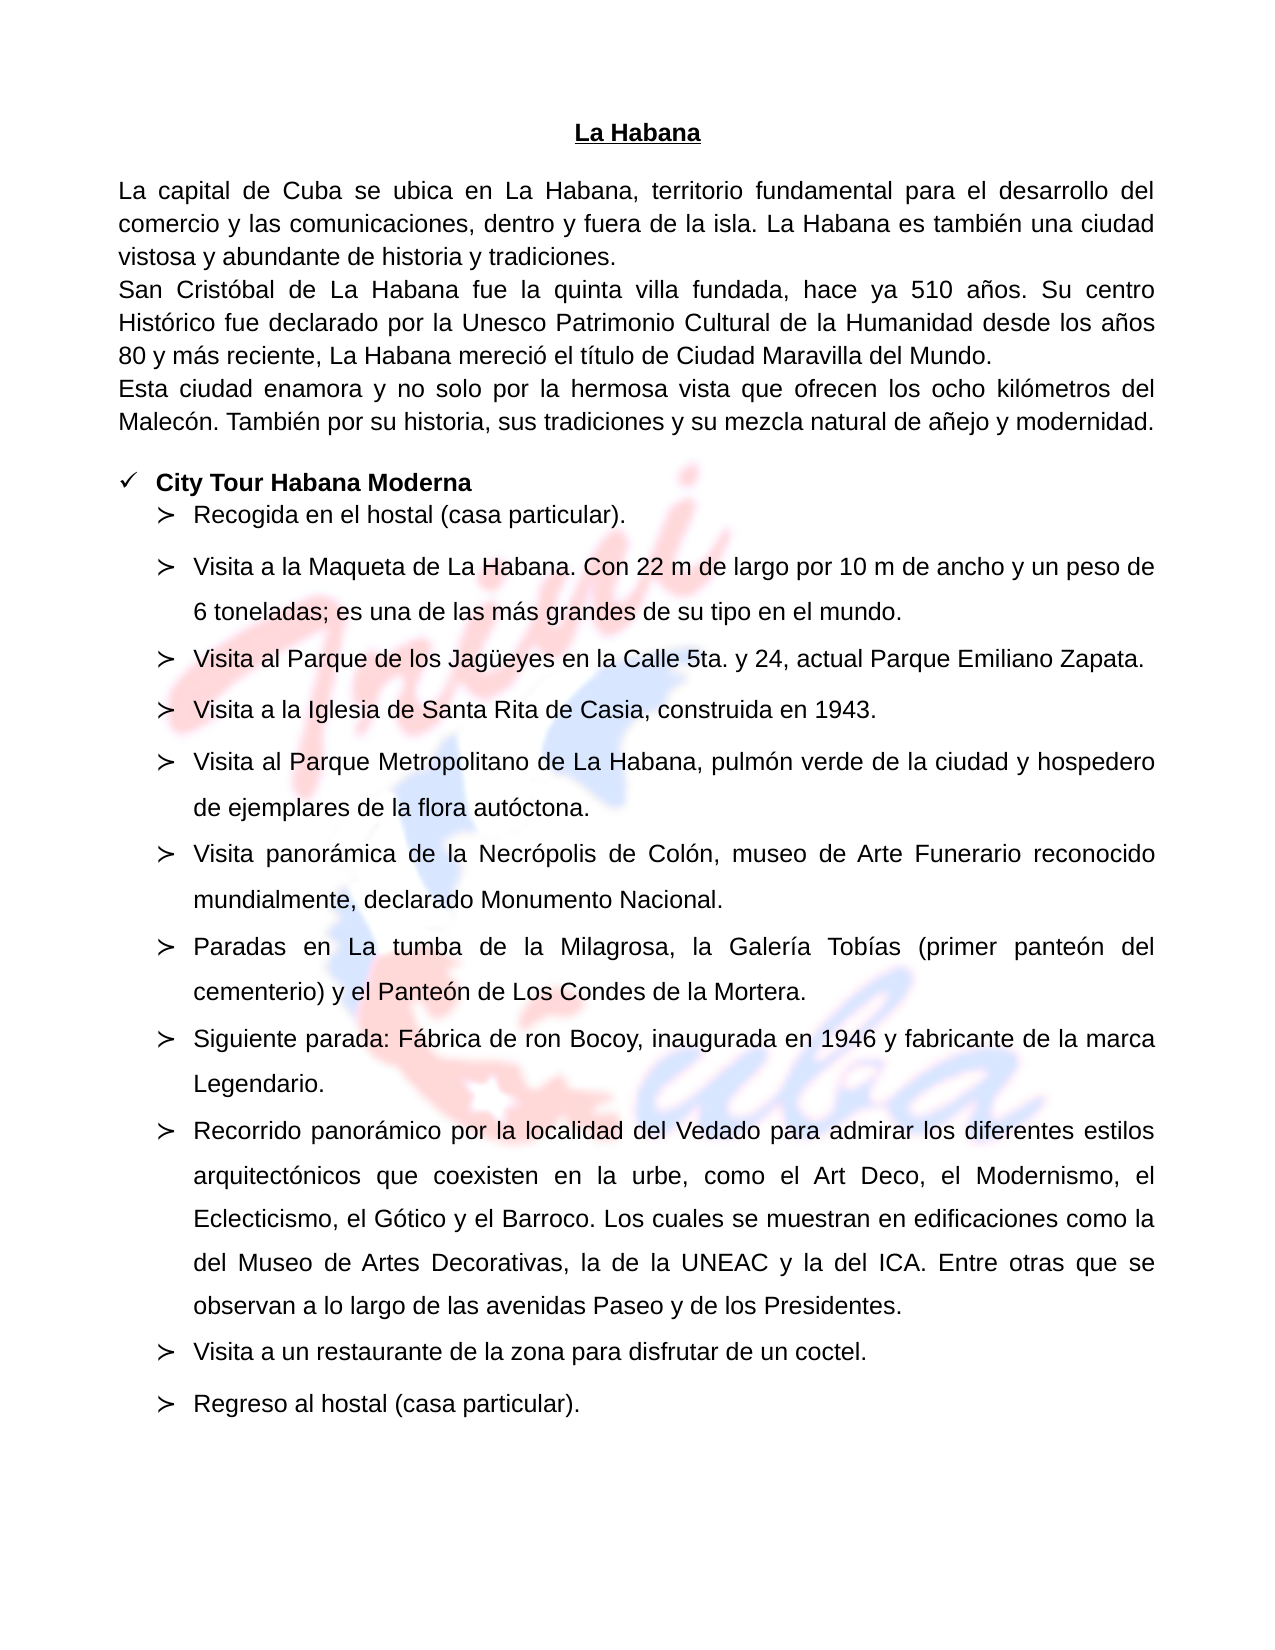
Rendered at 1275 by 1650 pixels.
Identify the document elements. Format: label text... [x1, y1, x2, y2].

text La Habana [118, 118, 1157, 147]
list Recorrido panorámico por la localidad del Vedado para admirar los diferentes estilos arquitectónicos que coexisten en la urbe, como el Art Deco, el Modernismo, el Eclecticismo, el Gótico y el Barroco. Los cuales se muestran en edificaciones como la del Museo de Artes Decorativas, la de la UNEAC y la del ICA. Entre otras que se observan a lo largo de las avenidas Paseo y de los Presidentes. [156, 1112, 1157, 1319]
text San Cristóbal de La Habana fue la quinta villa fundada, hace ya 510 años. Su centro Histórico fue declarado por la Unesco Patrimonio Cultural de la Humanidad desde los años 80 y más reciente, La Habana mereció el título de Ciudad Maravilla del Mundo. [118, 275, 1157, 369]
text Esta ciudad enamora y no solo por la hermosa vista que ofrecen los ocho kilómetros del Malecón. También por su historia, sus tradiciones y su mezcla natural de añejo y modernidad. [118, 374, 1157, 436]
list Regreso al hostal (casa particular). [156, 1386, 1157, 1420]
text La capital de Cuba se ubica en La Habana, territorio fundamental para el desarrollo del comercio y las comunicaciones, dentro y fuera de la isla. La Habana es también una ciudad vistosa y abundante de historia y tradiciones. [118, 176, 1157, 270]
list Visita a un restaurante de la zona para disfrutar de un coctel. [156, 1334, 1157, 1368]
